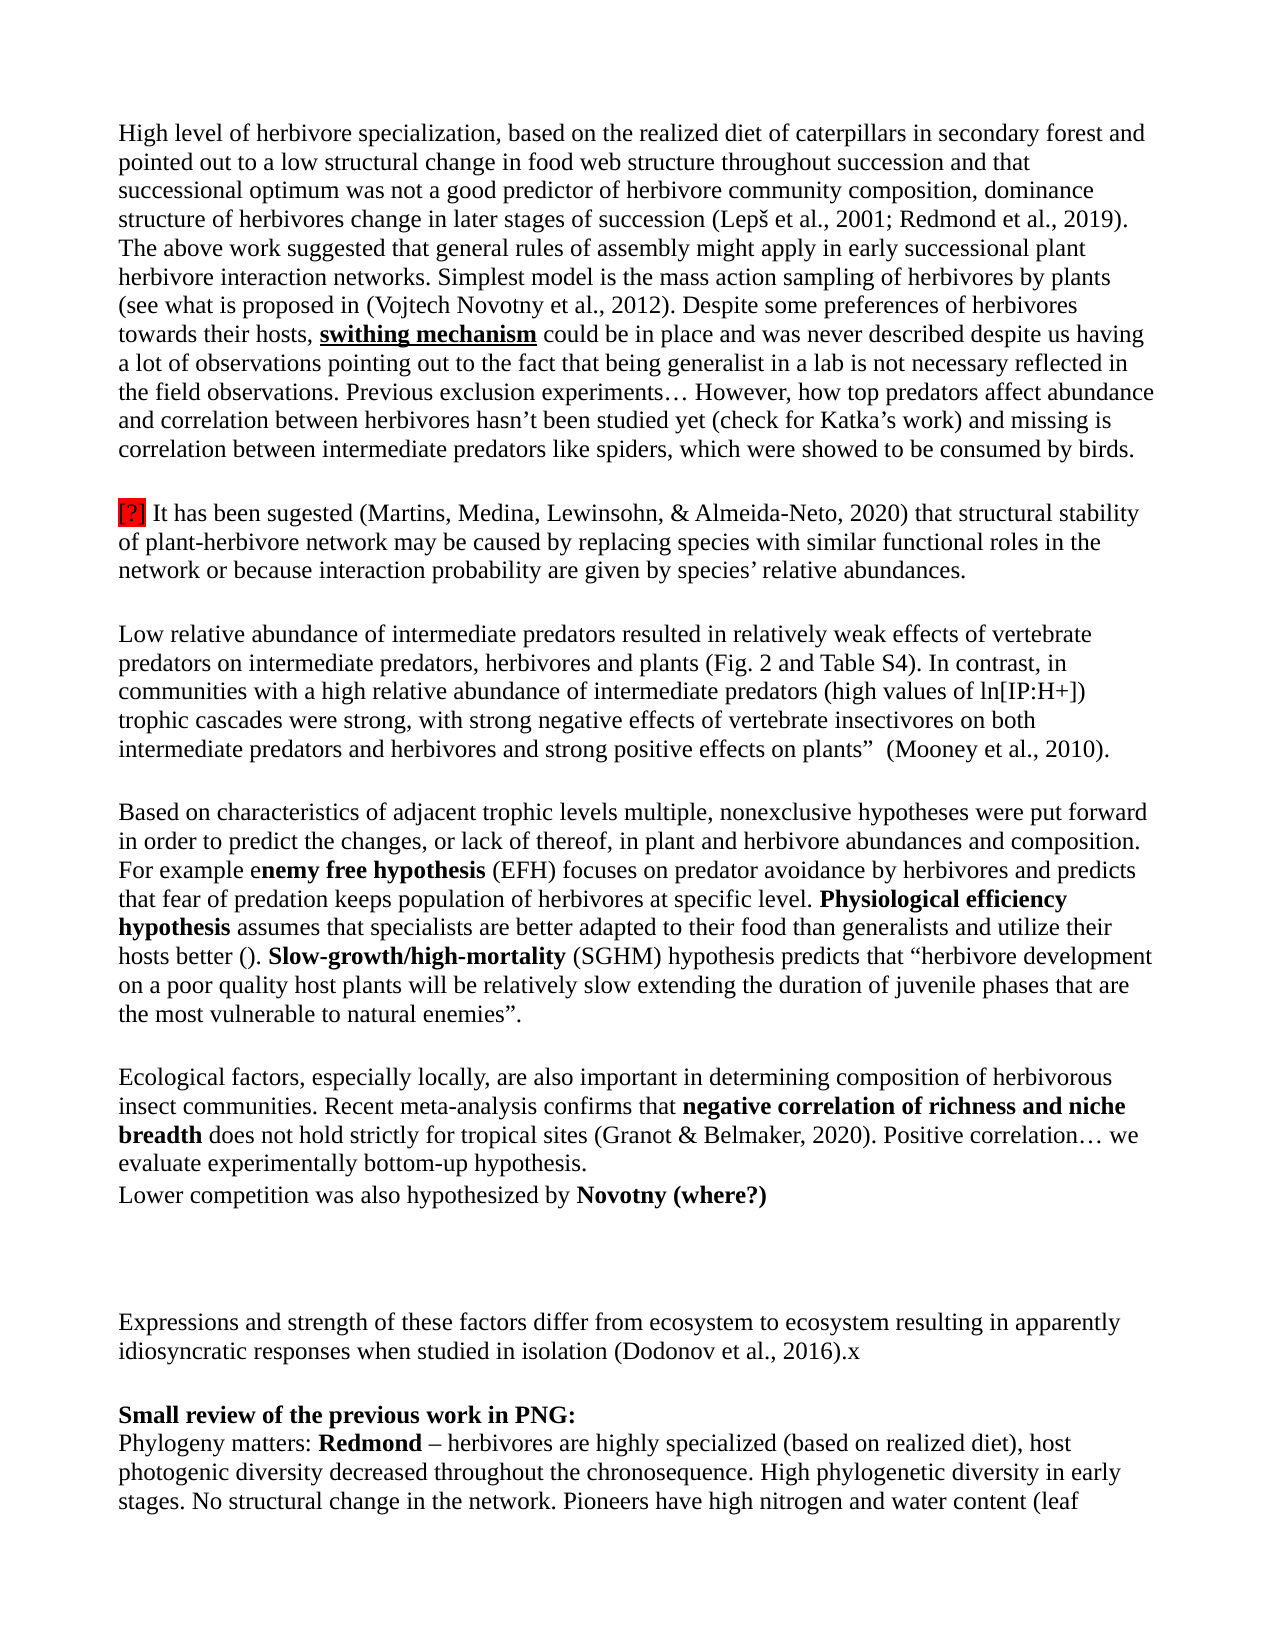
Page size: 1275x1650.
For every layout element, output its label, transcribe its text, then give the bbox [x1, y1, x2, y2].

text Low relative abundance of intermediate predators resulted in relatively weak effects of vertebrate predators on intermediate predators, herbivores and plants (Fig. 2 and Table S4). In contrast, in communities with a high relative abundance of intermediate predators (high values of ln[IP:H+]) trophic cascades were strong, with strong negative effects of vertebrate insectivores on both intermediate predators and herbivores and strong positive effects on plants” (Mooney et al., 2010). [118, 619, 1157, 763]
text [?] It has been sugested (Martins, Medina, Lewinsohn, & Almeida‐Neto, 2020) that structural stability of plant-herbivore network may be caused by replacing species with similar functional roles in the network or because interaction probability are given by species’ relative abundances. [118, 498, 1157, 584]
text Expressions and strength of these factors differ from ecosystem to ecosystem resulting in apparently idiosyncratic responses when studied in isolation (Dodonov et al., 2016).x [118, 1307, 1157, 1365]
text Ecological factors, especially locally, are also important in determining composition of herbivorous insect communities. Recent meta-analysis confirms that negative correlation of richness and niche breadth does not hold strictly for tropical sites (Granot & Belmaker, 2020). Positive correlation… we evaluate experimentally bottom-up hypothesis. [118, 1062, 1157, 1177]
text Phylogeny matters: Redmond – herbivores are highly specialized (based on realized diet), host photogenic diversity decreased throughout the chronosequence. High phylogenetic diversity in early stages. No structural change in the network. Pioneers have high nitrogen and water content (leaf [118, 1428, 1157, 1515]
text Lower competition was also hypothesized by Novotny (where?) [118, 1180, 1157, 1209]
text Based on characteristics of adjacent trophic levels multiple, nonexclusive hypotheses were put forward in order to predict the changes, or lack of thereof, in plant and herbivore abundances and composition. For example enemy free hypothesis (EFH) focuses on predator avoidance by herbivores and predicts that fear of predation keeps population of herbivores at specific level. Physiological efficiency hypothesis assumes that specialists are better adapted to their food than generalists and utilize their hosts better (). Slow-growth/high-mortality (SGHM) hypothesis predicts that “herbivore development on a poor quality host plants will be relatively slow extending the duration of juvenile phases that are the most vulnerable to natural enemies”. [118, 797, 1157, 1027]
text High level of herbivore specialization, based on the realized diet of caterpillars in secondary forest and pointed out to a low structural change in food web structure throughout succession and that successional optimum was not a good predictor of herbivore community composition, dominance structure of herbivores change in later stages of succession (Lepš et al., 2001; Redmond et al., 2019). The above work suggested that general rules of assembly might apply in early successional plant herbivore interaction networks. Simplest model is the mass action sampling of herbivores by plants (see what is proposed in (Vojtech Novotny et al., 2012). Despite some preferences of herbivores towards their hosts, swithing mechanism could be in place and was never described despite us having a lot of observations pointing out to the fact that being generalist in a lab is not necessary reflected in the field observations. Previous exclusion experiments… However, how top predators affect abundance and correlation between herbivores hasn’t been studied yet (check for Katka’s work) and missing is correlation between intermediate predators like spiders, which were showed to be consumed by birds. [118, 118, 1157, 463]
text Small review of the previous work in PNG: [118, 1400, 1157, 1428]
